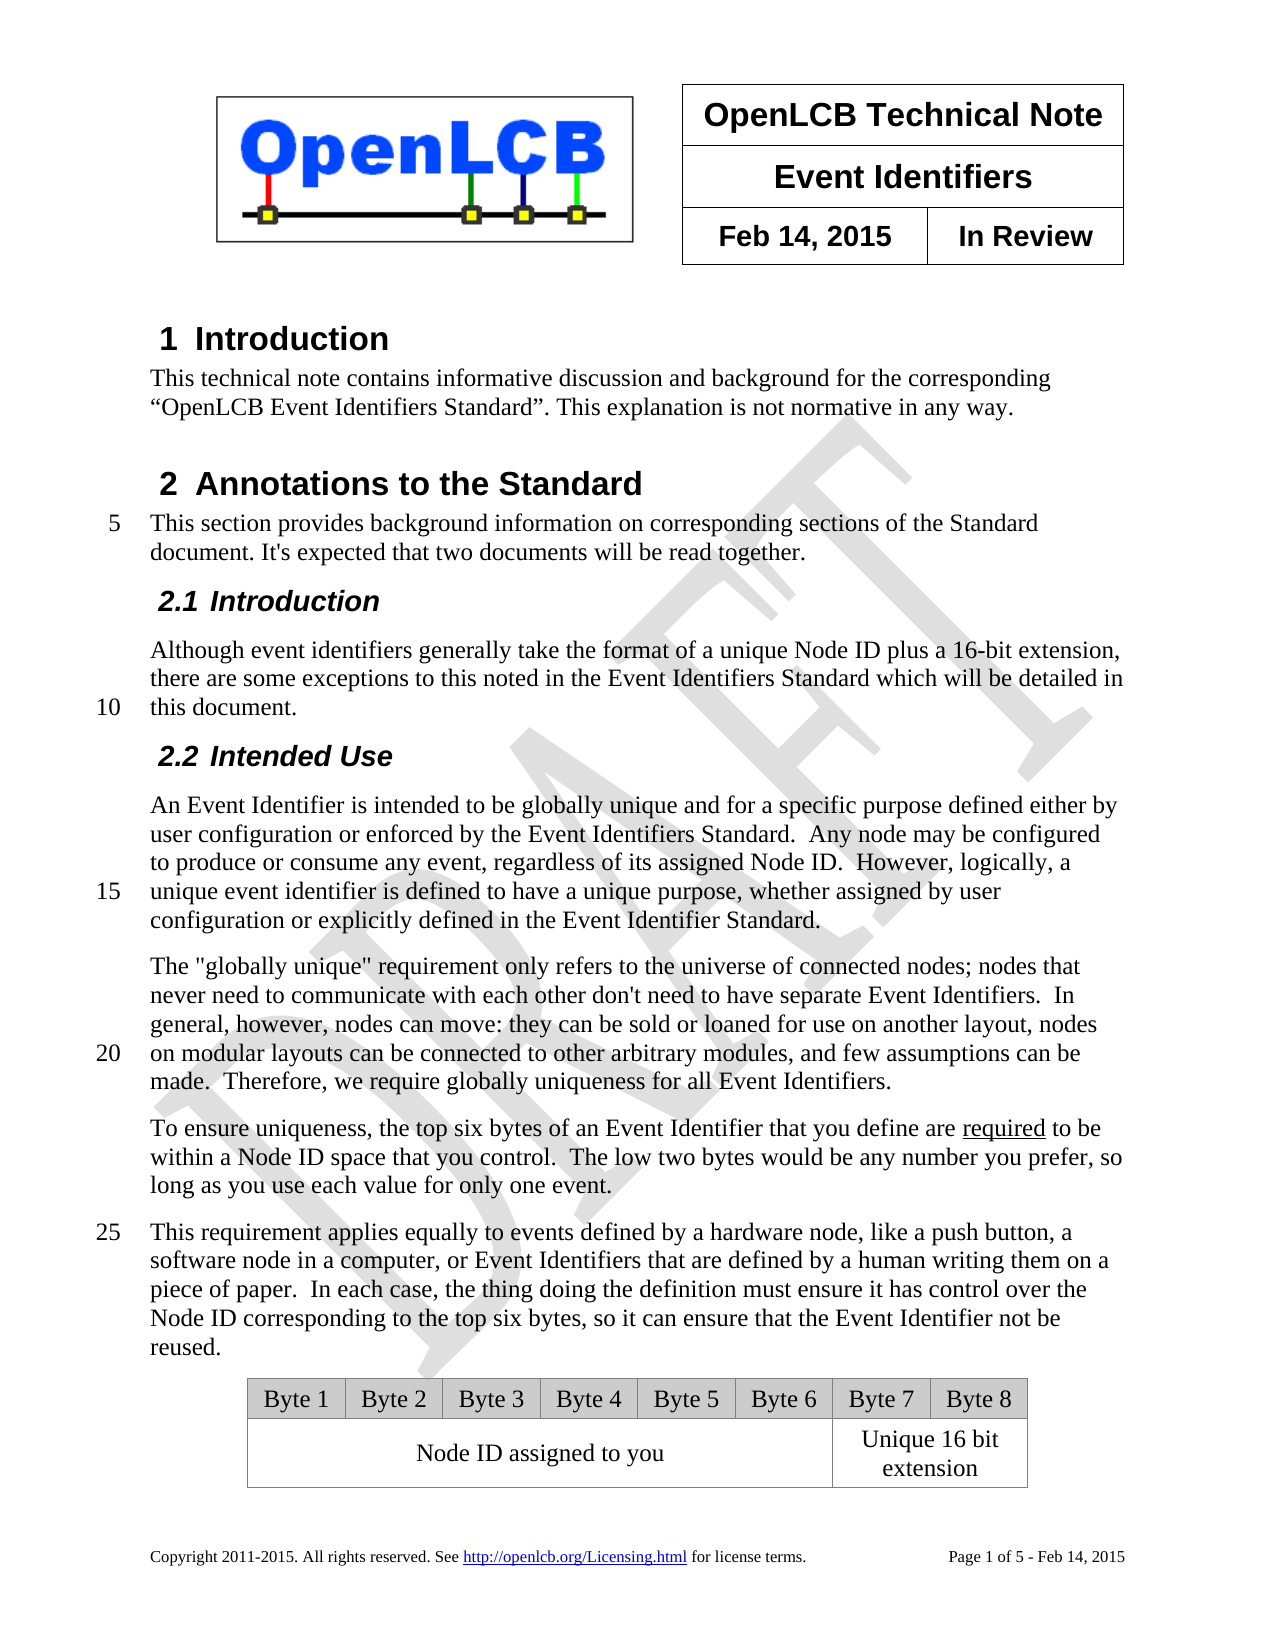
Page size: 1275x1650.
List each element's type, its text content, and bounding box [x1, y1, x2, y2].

table_header Byte 7 [833, 1379, 930, 1418]
text This section provides background information on corresponding sections of the Standard document. It's expected that two documents will be read together. [757, 508, 855, 566]
text This requirement applies equally to events defined by a hardware node, like a push button, a software node in a computer, or Event Identifiers that are defined by a human writing them on a piece of paper. In each case, the thing doing the definition must ensure it has control over the Node ID corresponding to the top six bytes, so it can ensure that the Event Identifier not be reused. [451, 1217, 1125, 1361]
table_header Byte 5 [638, 1379, 735, 1418]
text The "globally unique" requirement only refers to the universe of connected nodes; nodes that never need to communicate with each other don't need to have separate Event Identifiers. In general, however, nodes can move: they can be sold or loaned for use on another layout, nodes on modular layouts can be connected to other arbitrary modules, and few assumptions can be made. Therefore, we require globally uniqueness for all Event Identifiers. [670, 951, 1125, 1095]
subtitle [798, 739, 1033, 772]
subtitle Introduction [150, 319, 1125, 357]
text An Event Identifier is intended to be globally unique and for a specific purpose defined either by user configuration or enforced by the Event Identifiers Standard. Any node may be configured to produce or consume any event, regardless of its assigned Node ID. However, logically, a unique event identifier is defined to have a unique purpose, whether assigned by user configuration or explicitly defined in the Event Identifier Standard. [574, 798, 700, 927]
text The "globally unique" requirement only refers to the universe of connected nodes; nodes that never need to communicate with each other don't need to have separate Event Identifiers. In general, however, nodes can move: they can be sold or loaned for use on another layout, nodes on modular layouts can be connected to other arbitrary modules, and few assumptions can be made. Therefore, we require globally uniqueness for all Event Identifiers. [386, 951, 515, 1048]
text Although event identifiers generally take the format of a unique Node ID plus a 16-bit extension, there are some exceptions to this noted in the Event Identifiers Standard which will be detailed in this document. [666, 635, 1010, 721]
table_header Byte 3 [443, 1379, 540, 1418]
text Although event identifiers generally take the format of a unique Node ID plus a 16-bit extension, there are some exceptions to this noted in the Event Identifiers Standard which will be detailed in this document. [150, 635, 709, 721]
subtitle [549, 739, 760, 772]
subtitle [749, 583, 906, 617]
table_header Byte 6 [736, 1379, 832, 1418]
subtitle [915, 583, 1125, 617]
text This section provides background information on corresponding sections of the Standard document. It's expected that two documents will be read together. [840, 508, 1125, 566]
text Although event identifiers generally take the format of a unique Node ID plus a 16-bit extension, there are some exceptions to this noted in the Event Identifiers Standard which will be detailed in this document. [967, 635, 1125, 721]
table_cell Unique 16 bit extension [833, 1419, 1027, 1487]
text To ensure uniqueness, the top six bytes of an Event Identifier that you define are required to be within a Node ID space that you control. The low two bytes would be any number you prefer, so long as you use each value for only one event. [441, 1113, 584, 1199]
subtitle Annotations to the Standard [150, 464, 796, 502]
text This technical note contains informative discussion and background for the corresponding “OpenLCB Event Identifiers Standard”. This explanation is not normative in any way. [150, 363, 1125, 421]
text An Event Identifier is intended to be globally unique and for a specific purpose defined either by user configuration or enforced by the Event Identifiers Standard. Any node may be configured to produce or consume any event, regardless of its assigned Node ID. However, logically, a unique event identifier is defined to have a unique purpose, whether assigned by user configuration or explicitly defined in the Event Identifier Standard. [150, 790, 637, 934]
table_cell Node ID assigned to you [248, 1419, 832, 1487]
subtitle Intended Use [150, 739, 526, 772]
picture [215, 95, 635, 244]
text To ensure uniqueness, the top six bytes of an Event Identifier that you define are required to be within a Node ID space that you control. The low two bytes would be any number you prefer, so long as you use each value for only one event. [548, 1113, 1125, 1199]
text To ensure uniqueness, the top six bytes of an Event Identifier that you define are required to be within a Node ID space that you control. The low two bytes would be any number you prefer, so long as you use each value for only one event. [237, 1113, 470, 1199]
text This requirement applies equally to events defined by a hardware node, like a push button, a software node in a computer, or Event Identifiers that are defined by a human writing them on a piece of paper. In each case, the thing doing the definition must ensure it has control over the Node ID corresponding to the top six bytes, so it can ensure that the Event Identifier not be reused. [341, 1217, 493, 1323]
subtitle Introduction [150, 583, 677, 617]
subtitle [1040, 739, 1125, 772]
text The "globally unique" requirement only refers to the universe of connected nodes; nodes that never need to communicate with each other don't need to have separate Event Identifiers. In general, however, nodes can move: they can be sold or loaned for use on another layout, nodes on modular layouts can be connected to other arbitrary modules, and few assumptions can be made. Therefore, we require globally uniqueness for all Event Identifiers. [150, 951, 486, 1095]
text The "globally unique" requirement only refers to the universe of connected nodes; nodes that never need to communicate with each other don't need to have separate Event Identifiers. In general, however, nodes can move: they can be sold or loaned for use on another layout, nodes on modular layouts can be connected to other arbitrary modules, and few assumptions can be made. Therefore, we require globally uniqueness for all Event Identifiers. [526, 951, 721, 1088]
text To ensure uniqueness, the top six bytes of an Event Identifier that you define are required to be within a Node ID space that you control. The low two bytes would be any number you prefer, so long as you use each value for only one event. [150, 1113, 280, 1199]
subtitle [682, 583, 765, 617]
subtitle [815, 464, 1125, 502]
text This requirement applies equally to events defined by a hardware node, like a push button, a software node in a computer, or Event Identifiers that are defined by a human writing them on a piece of paper. In each case, the thing doing the definition must ensure it has control over the Node ID corresponding to the top six bytes, so it can ensure that the Event Identifier not be reused. [150, 1217, 429, 1361]
text This section provides background information on corresponding sections of the Standard document. It's expected that two documents will be read together. [150, 508, 752, 566]
table_header Byte 4 [541, 1379, 637, 1418]
table_header Byte 8 [931, 1379, 1027, 1418]
text An Event Identifier is intended to be globally unique and for a specific purpose defined either by user configuration or enforced by the Event Identifiers Standard. Any node may be configured to produce or consume any event, regardless of its assigned Node ID. However, logically, a unique event identifier is defined to have a unique purpose, whether assigned by user configuration or explicitly defined in the Event Identifier Standard. [624, 790, 1125, 934]
table_header Byte 2 [346, 1379, 442, 1418]
table_header Byte 1 [248, 1379, 345, 1418]
